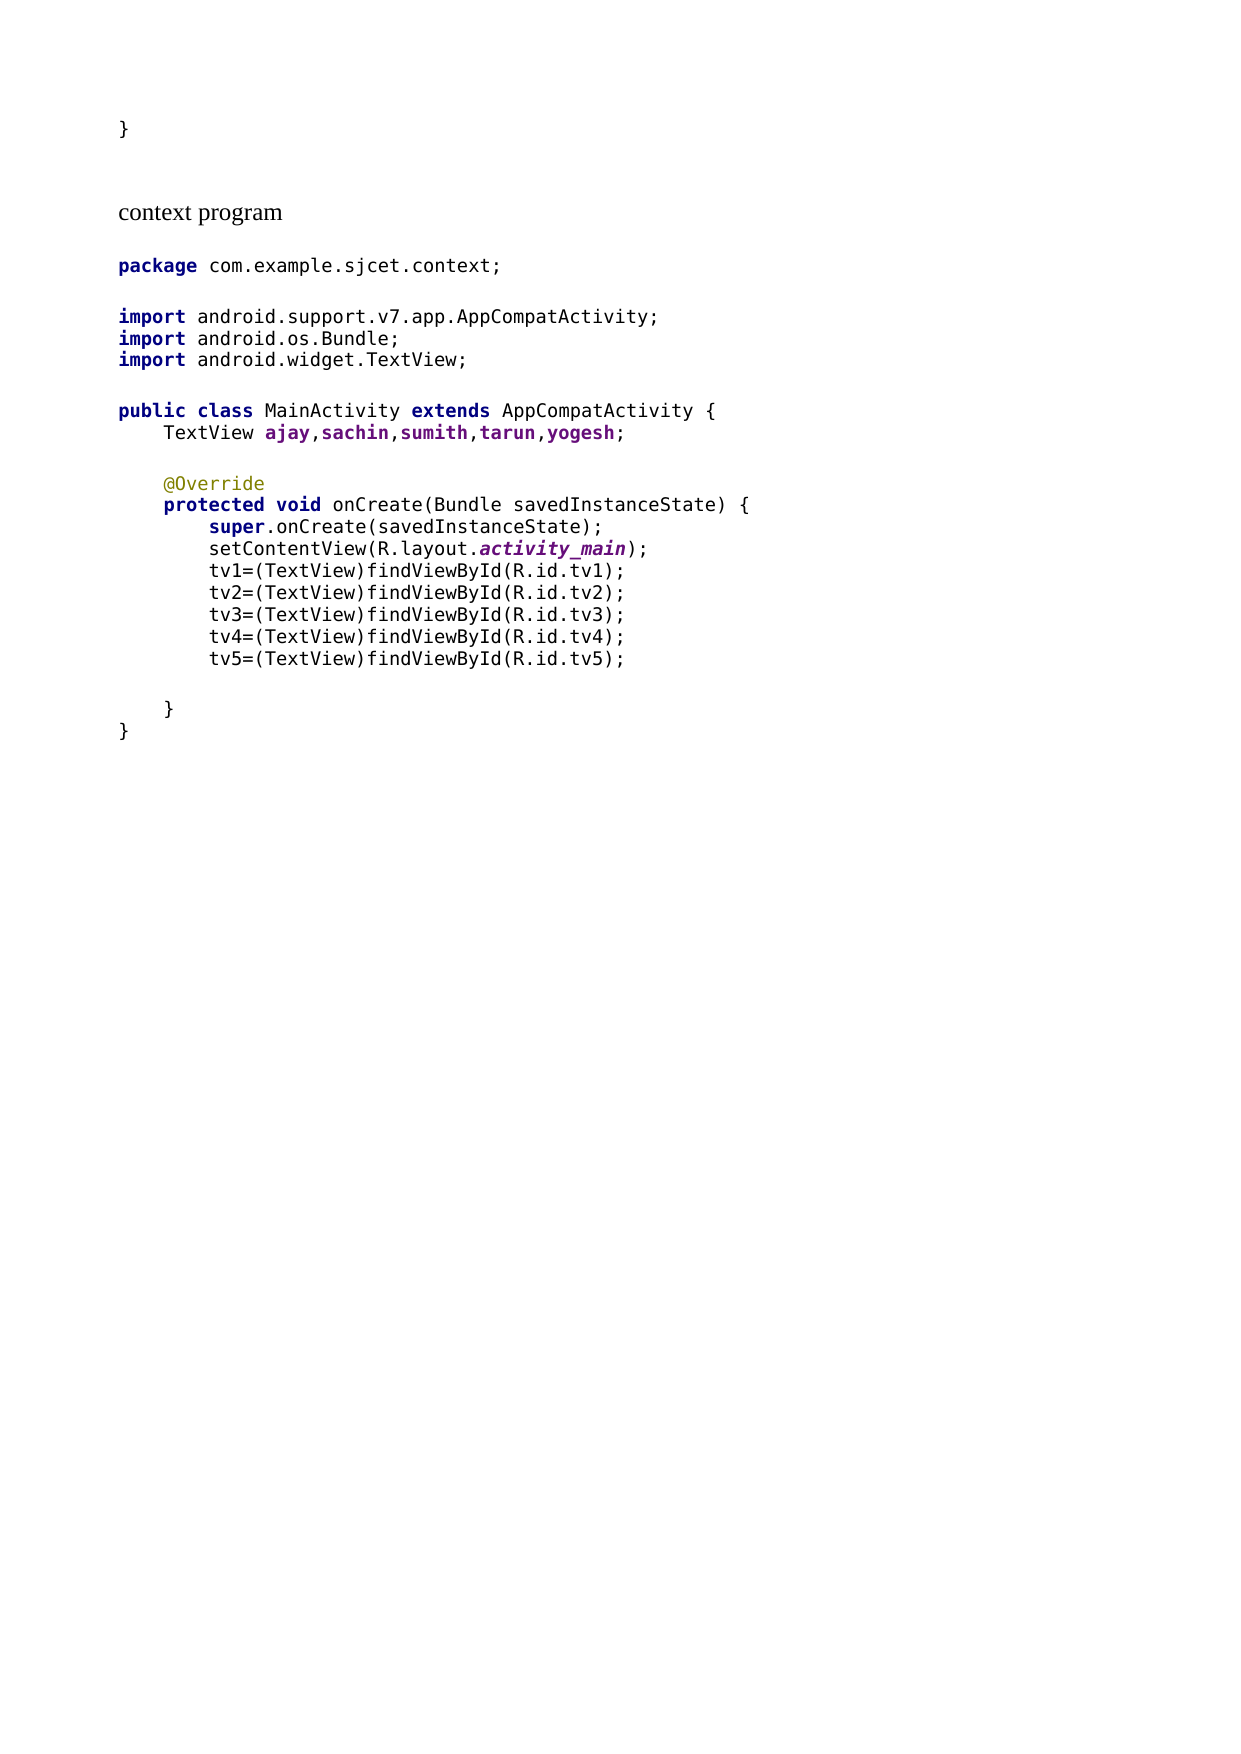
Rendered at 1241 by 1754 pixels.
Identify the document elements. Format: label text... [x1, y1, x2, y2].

text context program [118, 197, 1122, 226]
text } [118, 118, 1122, 169]
text package com.example.sjcet.context; import android.support.v7.app.AppCompatActivity; import android.os.Bundle; import android.widget.TextView; public class MainActivity extends AppCompatActivity { TextView ajay,sachin,sumith,tarun,yogesh; @Override protected void onCreate(Bundle savedInstanceState) { super.onCreate(savedInstanceState); setContentView(R.layout.activity_main); tv1=(TextView)findViewById(R.id.tv1); tv2=(TextView)findViewById(R.id.tv2); tv3=(TextView)findViewById(R.id.tv3); tv4=(TextView)findViewById(R.id.tv4); tv5=(TextView)findViewById(R.id.tv5); } } [118, 255, 1122, 771]
